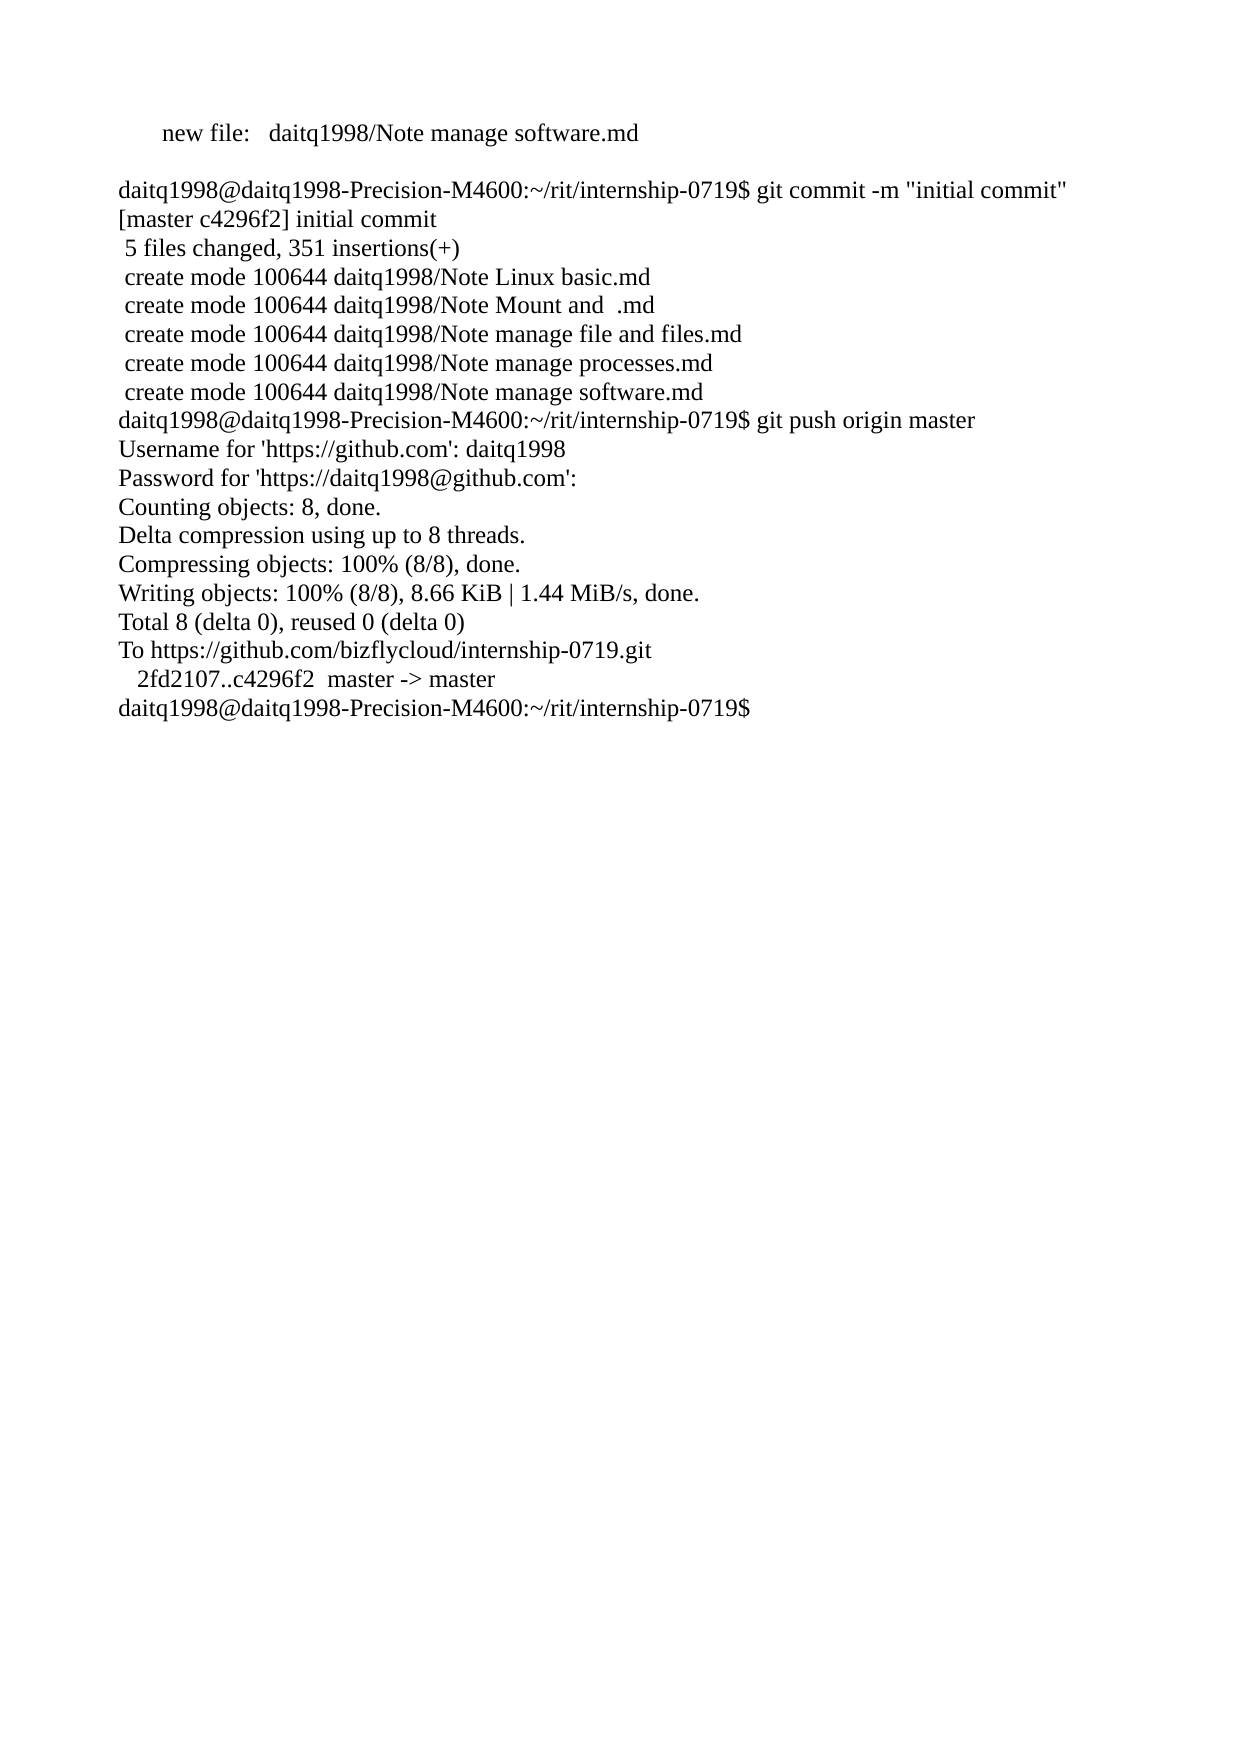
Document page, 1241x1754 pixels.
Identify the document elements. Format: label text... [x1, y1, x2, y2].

text 2fd2107..c4296f2 master -> master [118, 664, 1122, 693]
text Compressing objects: 100% (8/8), done. [118, 549, 1122, 578]
text create mode 100644 daitq1998/Note manage file and files.md [118, 319, 1122, 348]
text daitq1998@daitq1998-Precision-M4600:~/rit/internship-0719$ git push origin master [118, 406, 1122, 434]
text Writing objects: 100% (8/8), 8.66 KiB | 1.44 MiB/s, done. [118, 578, 1122, 607]
text create mode 100644 daitq1998/Note Mount and .md [118, 291, 1122, 319]
text Counting objects: 8, done. [118, 492, 1122, 521]
text Total 8 (delta 0), reused 0 (delta 0) [118, 607, 1122, 636]
text Password for 'https://daitq1998@github.com': [118, 463, 1122, 492]
text new file: daitq1998/Note manage software.md [118, 118, 1122, 147]
text Username for 'https://github.com': daitq1998 [118, 434, 1122, 463]
text [master c4296f2] initial commit [118, 204, 1122, 233]
text create mode 100644 daitq1998/Note Linux basic.md [118, 262, 1122, 291]
text create mode 100644 daitq1998/Note manage processes.md [118, 348, 1122, 377]
text 5 files changed, 351 insertions(+) [118, 233, 1122, 262]
text daitq1998@daitq1998-Precision-M4600:~/rit/internship-0719$ [118, 693, 1122, 722]
text To https://github.com/bizflycloud/internship-0719.git [118, 636, 1122, 664]
text daitq1998@daitq1998-Precision-M4600:~/rit/internship-0719$ git commit -m "initial commit" [118, 176, 1122, 204]
text create mode 100644 daitq1998/Note manage software.md [118, 377, 1122, 406]
text Delta compression using up to 8 threads. [118, 521, 1122, 549]
